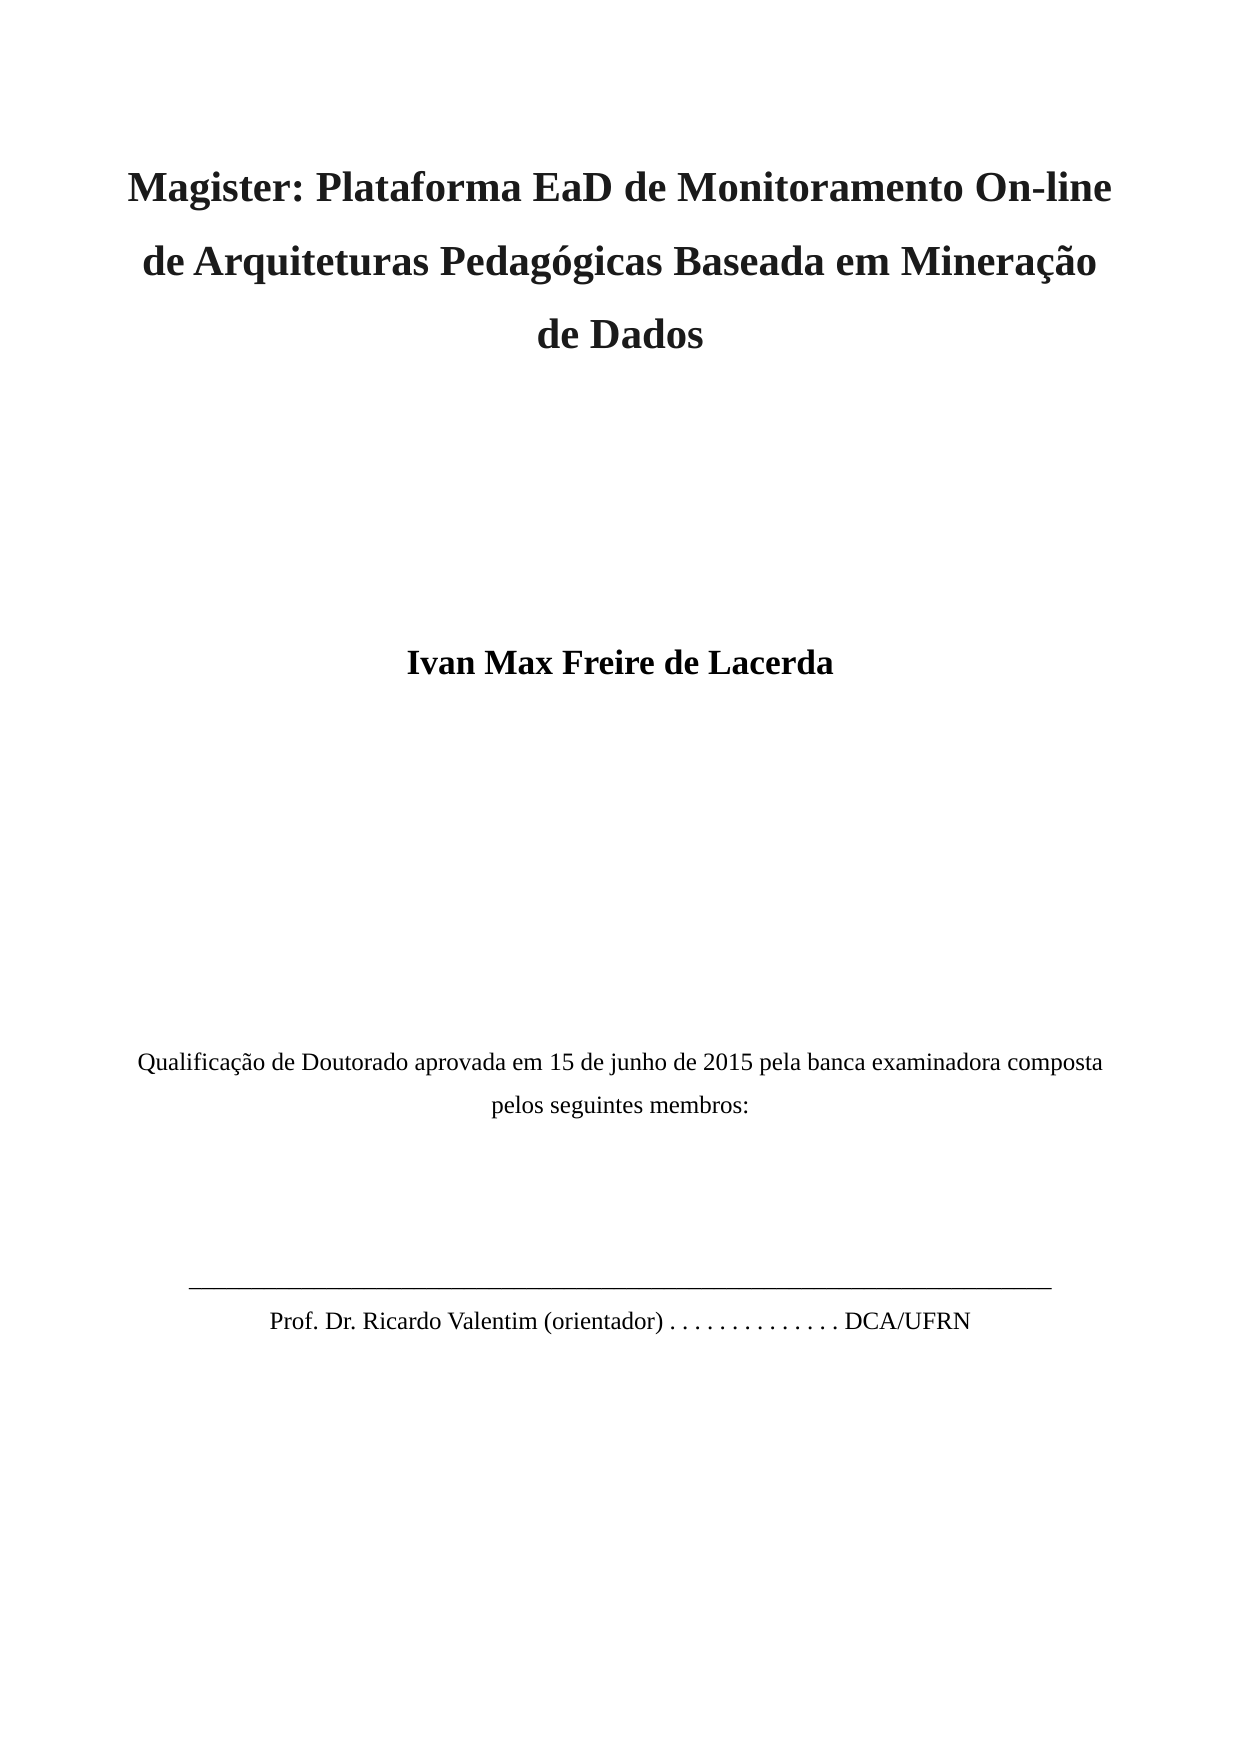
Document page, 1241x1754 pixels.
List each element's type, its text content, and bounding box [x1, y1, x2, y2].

text _____________________________________________________________________ [118, 1263, 1122, 1292]
text Magister: Plataforma EaD de Monitoramento On-line de Arquiteturas Pedagógicas Baseada em Mineração de Dados [118, 161, 1122, 358]
text Ivan Max Freire de Lacerda [118, 641, 1122, 682]
text Qualificação de Doutorado aprovada em 15 de junho de 2015 pela banca examinadora composta pelos seguintes membros: [118, 1047, 1122, 1119]
text Prof. Dr. Ricardo Valentim (orientador) . . . . . . . . . . . . . . DCA/UFRN [118, 1306, 1122, 1335]
